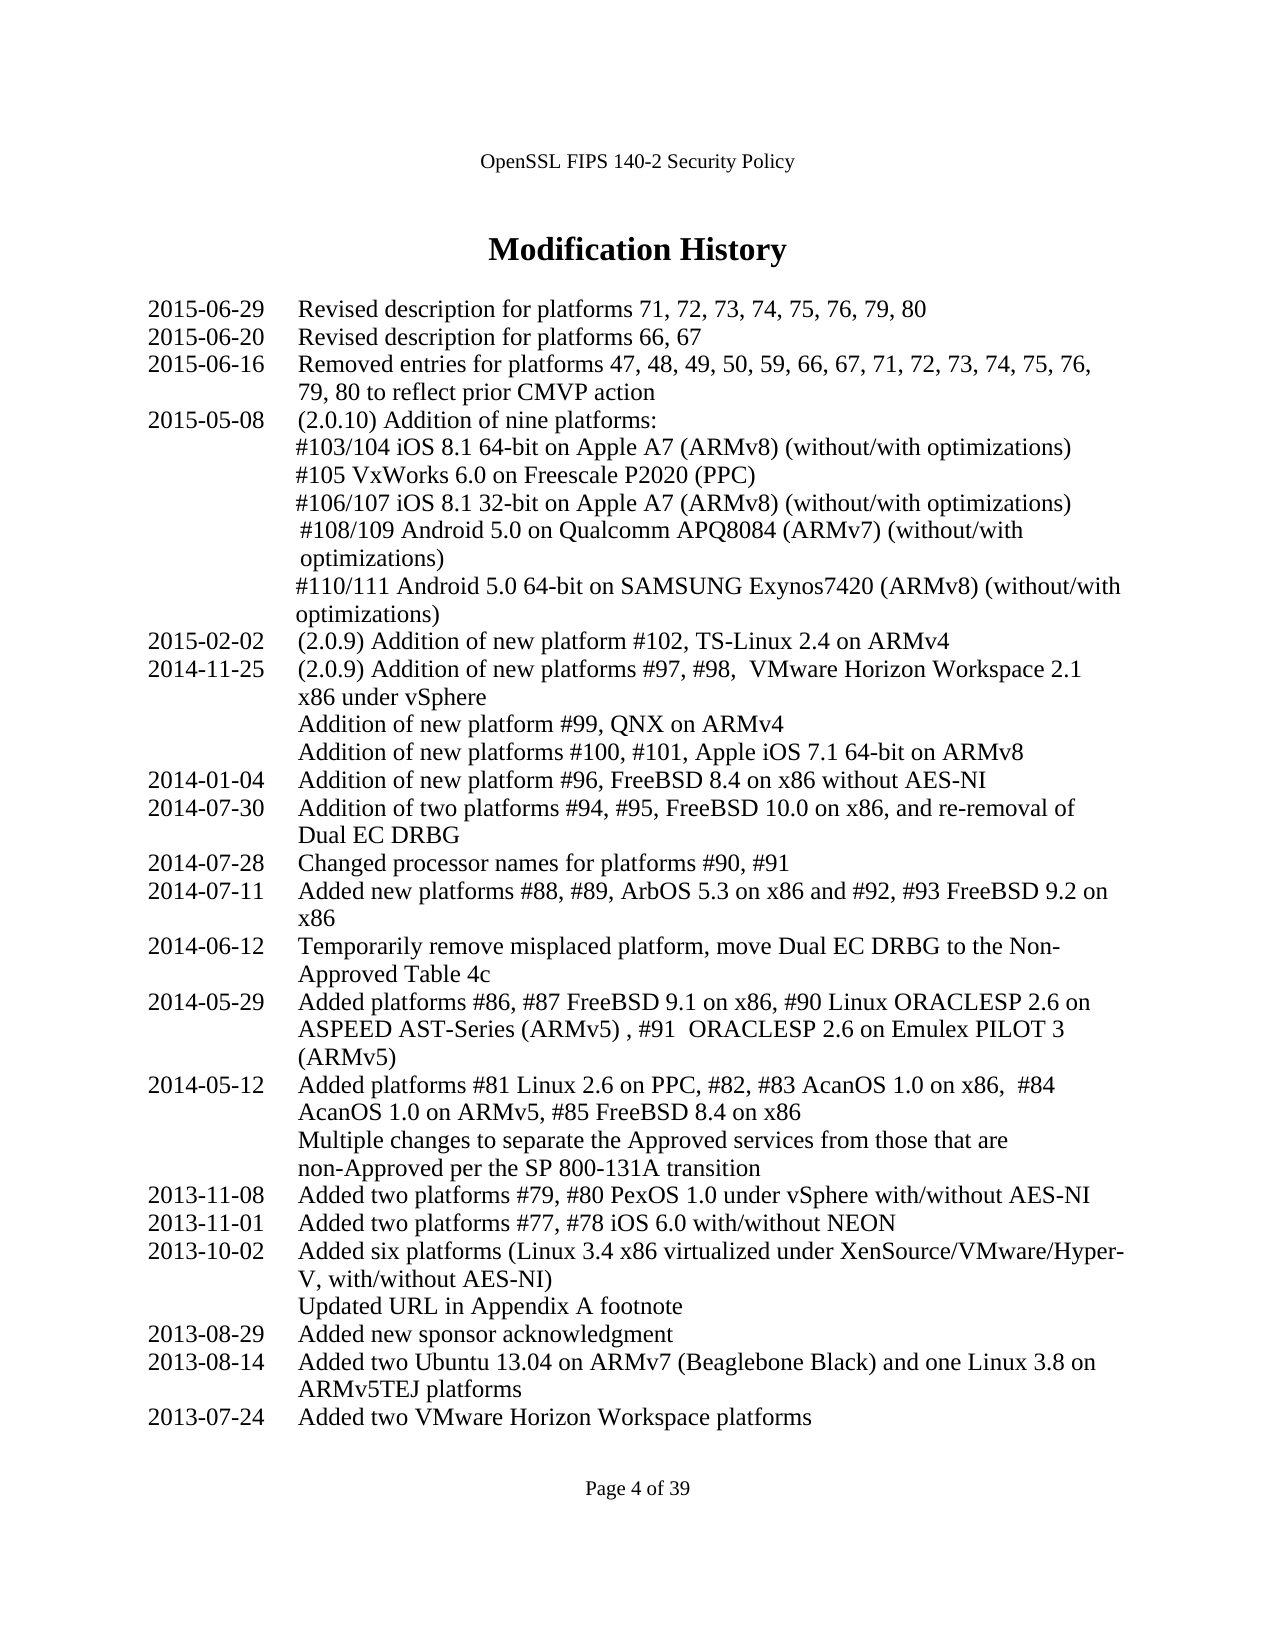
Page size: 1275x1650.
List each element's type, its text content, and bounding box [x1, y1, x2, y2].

text 2015-06-20 Revised description for platforms 66, 67 [148, 323, 1125, 350]
text 2013-08-14 Added two Ubuntu 13.04 on ARMv7 (Beaglebone Black) and one Linux 3.8 on ARMv5TEJ platforms [148, 1348, 1125, 1403]
text 2015-02-02 (2.0.9) Addition of new platform #102, TS-Linux 2.4 on ARMv4 [148, 627, 1125, 655]
text 2014-07-30 Addition of two platforms #94, #95, FreeBSD 10.0 on x86, and re-removal of Dual EC DRBG [148, 794, 1125, 849]
text 2014-06-12 Temporarily remove misplaced platform, move Dual EC DRBG to the Non-Approved Table 4c [148, 932, 1125, 988]
text 2014-11-25 (2.0.9) Addition of new platforms #97, #98, VMware Horizon Workspace 2.1 x86 under vSphere [148, 655, 1125, 711]
text Modification History [150, 230, 1125, 267]
text 2014-05-12 Added platforms #81 Linux 2.6 on PPC, #82, #83 AcanOS 1.0 on x86, #84 AcanOS 1.0 on ARMv5, #85 FreeBSD 8.4 on x86 [148, 1071, 1125, 1126]
text 2015-06-16 Removed entries for platforms 47, 48, 49, 50, 59, 66, 67, 71, 72, 73, 74, 75, 76, 79, 80 to reflect prior CMVP action [148, 350, 1125, 406]
text Updated URL in Appendix A footnote [298, 1292, 1125, 1320]
text 2013-11-01 Added two platforms #77, #78 iOS 6.0 with/without NEON [148, 1209, 1125, 1237]
text 2013-08-29 Added new sponsor acknowledgment [148, 1320, 1125, 1348]
text #105 VxWorks 6.0 on Freescale P2020 (PPC) [295, 461, 1125, 489]
text 2014-07-11 Added new platforms #88, #89, ArbOS 5.3 on x86 and #92, #93 FreeBSD 9.2 on x86 [148, 877, 1125, 932]
text 2015-05-08 (2.0.10) Addition of nine platforms: [148, 406, 1125, 433]
text #108/109 Android 5.0 on Qualcomm APQ8084 (ARMv7) (without/with optimizations) [150, 517, 1125, 572]
text 2013-07-24 Added two VMware Horizon Workspace platforms [148, 1403, 1125, 1431]
text 2013-11-08 Added two platforms #79, #80 PexOS 1.0 under vSphere with/without AES-NI [148, 1182, 1125, 1209]
text 2014-05-29 Added platforms #86, #87 FreeBSD 9.1 on x86, #90 Linux ORACLESP 2.6 on ASPEED AST-Series (ARMv5) , #91 ORACLESP 2.6 on Emulex PILOT 3 (ARMv5) [148, 988, 1125, 1071]
text Addition of new platforms #100, #101, Apple iOS 7.1 64-bit on ARMv8 [298, 738, 1125, 766]
text optimizations) [295, 600, 1125, 627]
text 2013-10-02 Added six platforms (Linux 3.4 x86 virtualized under XenSource/VMware/Hyper-V, with/without AES-NI) [148, 1237, 1125, 1292]
text #103/104 iOS 8.1 64-bit on Apple A7 (ARMv8) (without/with optimizations) [295, 433, 1125, 461]
text 2014-01-04 Addition of new platform #96, FreeBSD 8.4 on x86 without AES-NI [148, 766, 1125, 794]
text 2015-06-29 Revised description for platforms 71, 72, 73, 74, 75, 76, 79, 80 [148, 295, 1125, 323]
text #110/111 Android 5.0 64-bit on SAMSUNG Exynos7420 (ARMv8) (without/with [295, 572, 1125, 600]
text #106/107 iOS 8.1 32-bit on Apple A7 (ARMv8) (without/with optimizations) [295, 489, 1125, 517]
text Addition of new platform #99, QNX on ARMv4 [298, 711, 1125, 738]
text Multiple changes to separate the Approved services from those that are non‑Approved per the SP 800-131A transition [298, 1126, 1125, 1182]
text 2014-07-28 Changed processor names for platforms #90, #91 [148, 849, 1125, 877]
